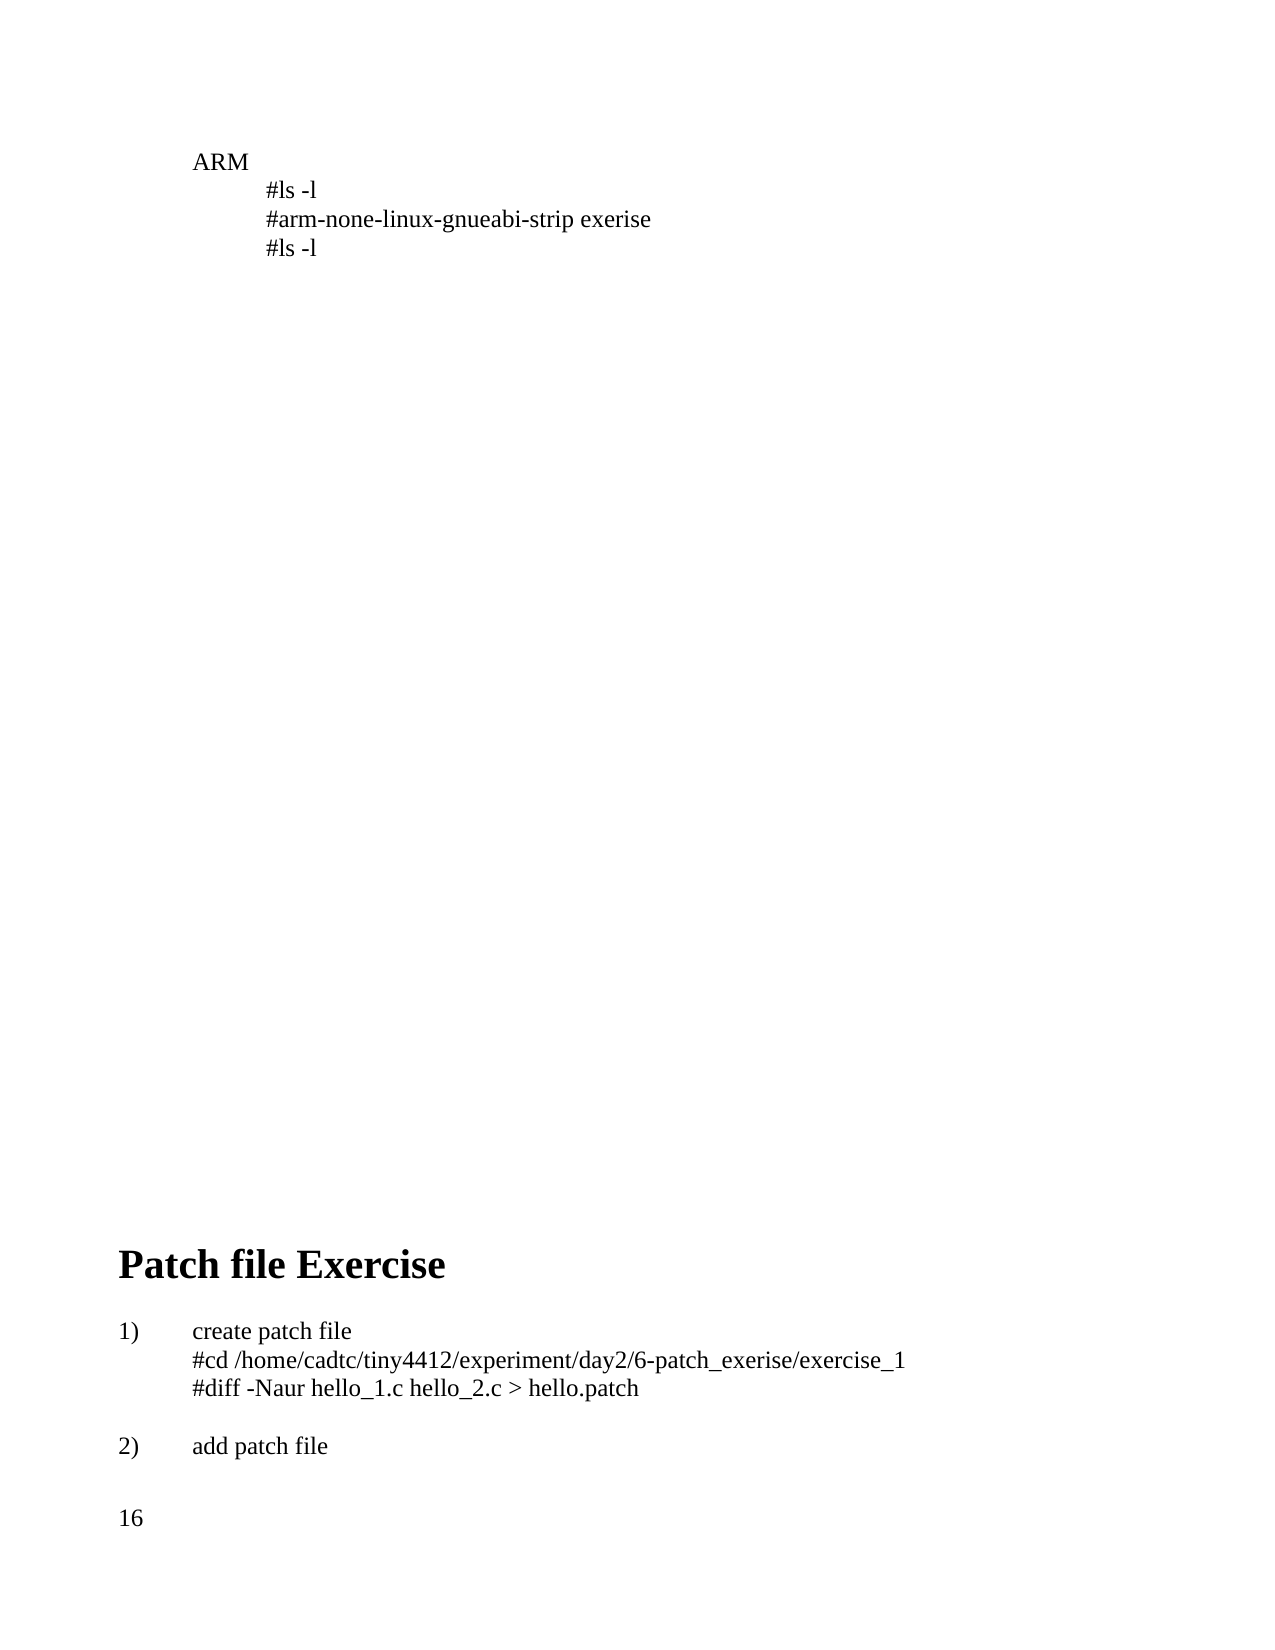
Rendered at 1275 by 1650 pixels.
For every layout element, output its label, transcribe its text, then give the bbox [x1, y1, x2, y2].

text ARM [118, 147, 1157, 176]
text #arm-none-linux-gnueabi-strip exerise [118, 204, 1157, 233]
text #ls -l [118, 176, 1157, 204]
text #cd /home/cadtc/tiny4412/experiment/day2/6-patch_exerise/exercise_1 [118, 1345, 1157, 1373]
text Patch file Exercise [118, 1239, 1157, 1287]
text #diff -Naur hello_1.c hello_2.c > hello.patch [118, 1373, 1157, 1402]
text #ls -l [118, 233, 1157, 262]
text 1) create patch file [118, 1316, 1157, 1345]
text 2) add patch file [118, 1431, 1157, 1460]
